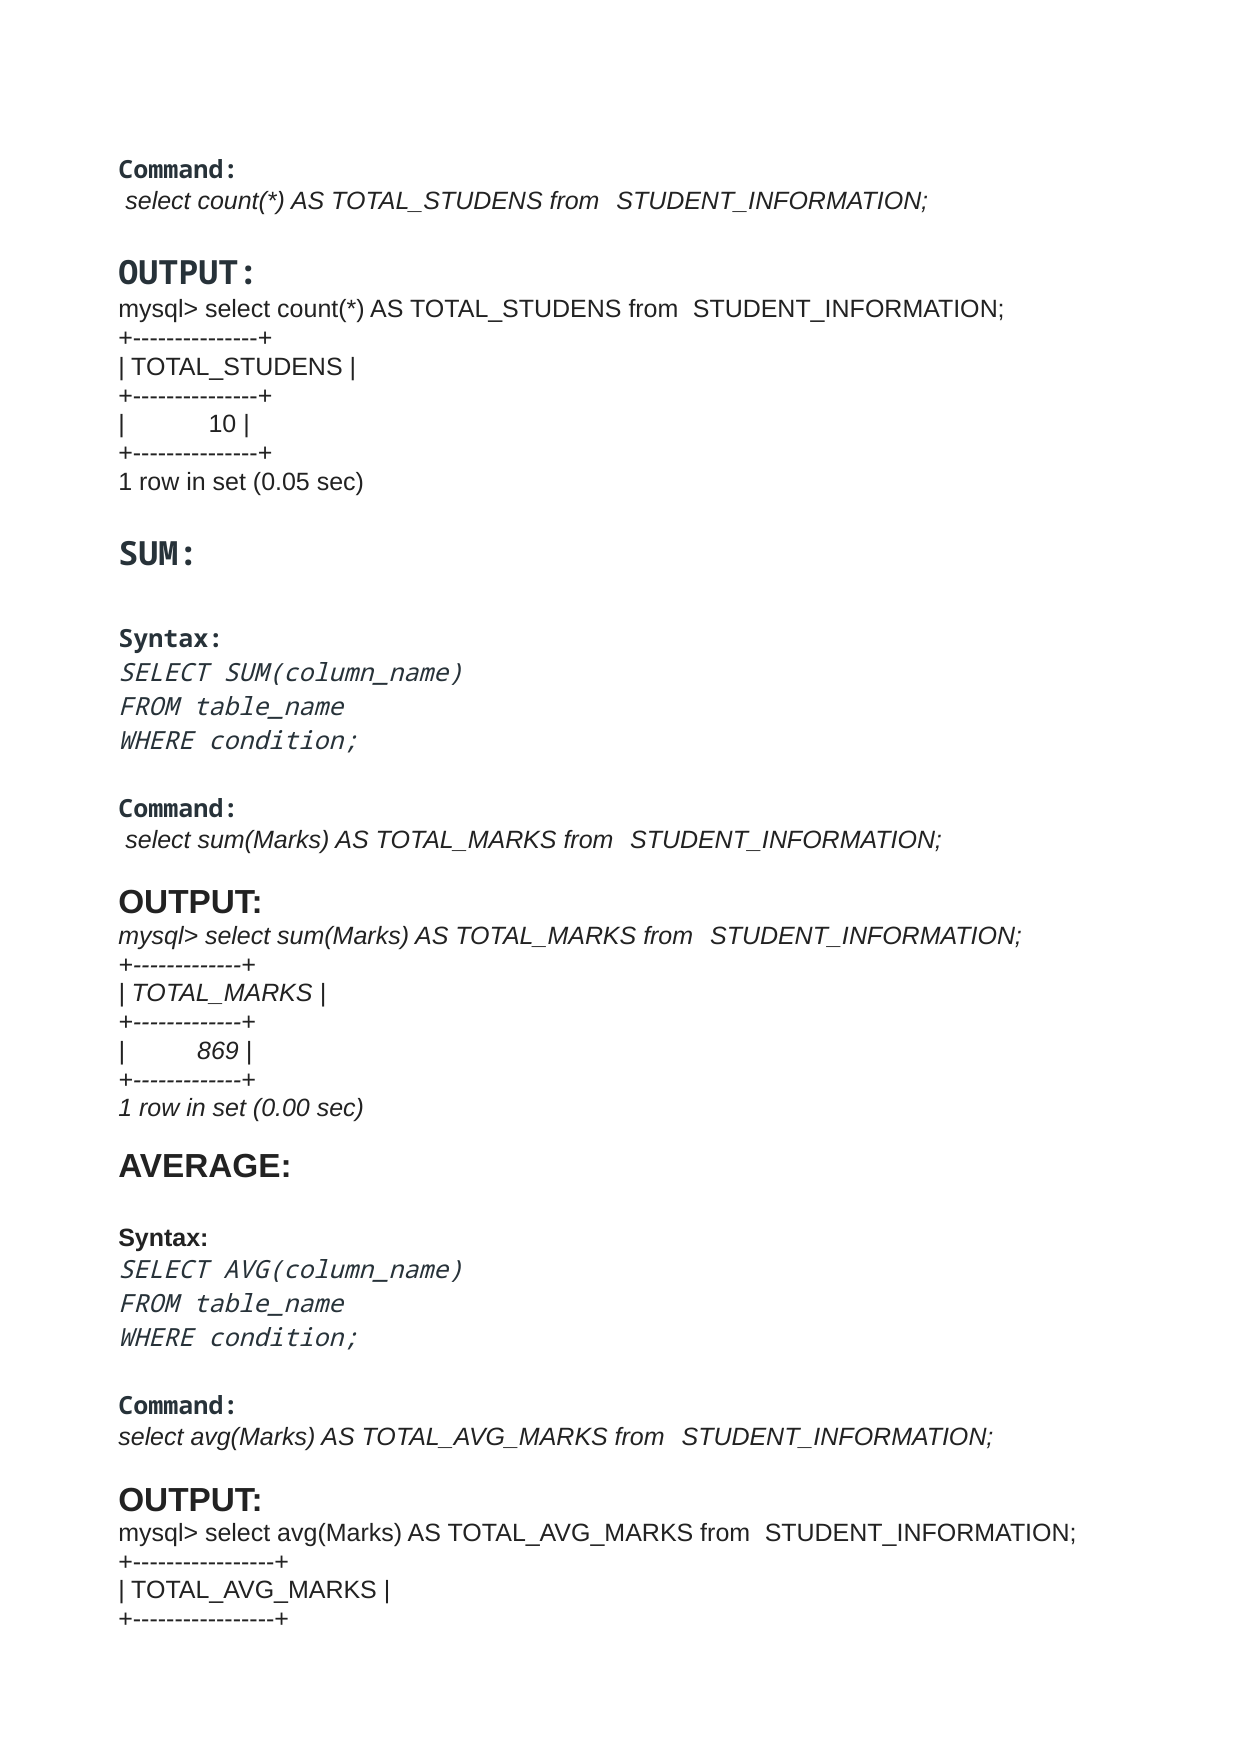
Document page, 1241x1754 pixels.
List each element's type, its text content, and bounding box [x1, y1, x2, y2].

text select count(*) AS TOTAL_STUDENS from STUDENT_INFORMATION; [118, 186, 1122, 215]
text mysql> select avg(Marks) AS TOTAL_AVG_MARKS from STUDENT_INFORMATION; +-----------------+ | TOTAL_AVG_MARKS | +-----------------+ [118, 1518, 1122, 1633]
text select avg(Marks) AS TOTAL_AVG_MARKS from STUDENT_INFORMATION; [118, 1422, 1122, 1451]
text SELECT AVG(column_name) [118, 1252, 1122, 1286]
text WHERE condition; [118, 723, 1122, 757]
text mysql> select count(*) AS TOTAL_STUDENS from STUDENT_INFORMATION; +---------------+ | TOTAL_STUDENS | +---------------+ | 10 | +---------------+ 1 row in set (0.05 sec) [118, 294, 1122, 496]
text AVERAGE: [118, 1146, 1122, 1184]
text select sum(Marks) AS TOTAL_MARKS from STUDENT_INFORMATION; [118, 825, 1122, 854]
text Command: [118, 1388, 1122, 1422]
text SELECT SUM(column_name) [118, 655, 1122, 689]
text Syntax: [118, 1223, 1122, 1252]
text OUTPUT: [118, 249, 1122, 294]
text OUTPUT: [118, 1479, 1122, 1518]
text FROM table_name [118, 689, 1122, 723]
text Command: [118, 791, 1122, 825]
text OUTPUT: [118, 882, 1122, 921]
text Syntax: [118, 621, 1122, 655]
text FROM table_name [118, 1286, 1122, 1320]
text WHERE condition; [118, 1320, 1122, 1354]
text Command: [118, 152, 1122, 186]
text SUM: [118, 530, 1122, 575]
text mysql> select sum(Marks) AS TOTAL_MARKS from STUDENT_INFORMATION; +-------------+ | TOTAL_MARKS | +-------------+ | 869 | +-------------+ 1 row in set (0.00 sec) [118, 921, 1122, 1122]
